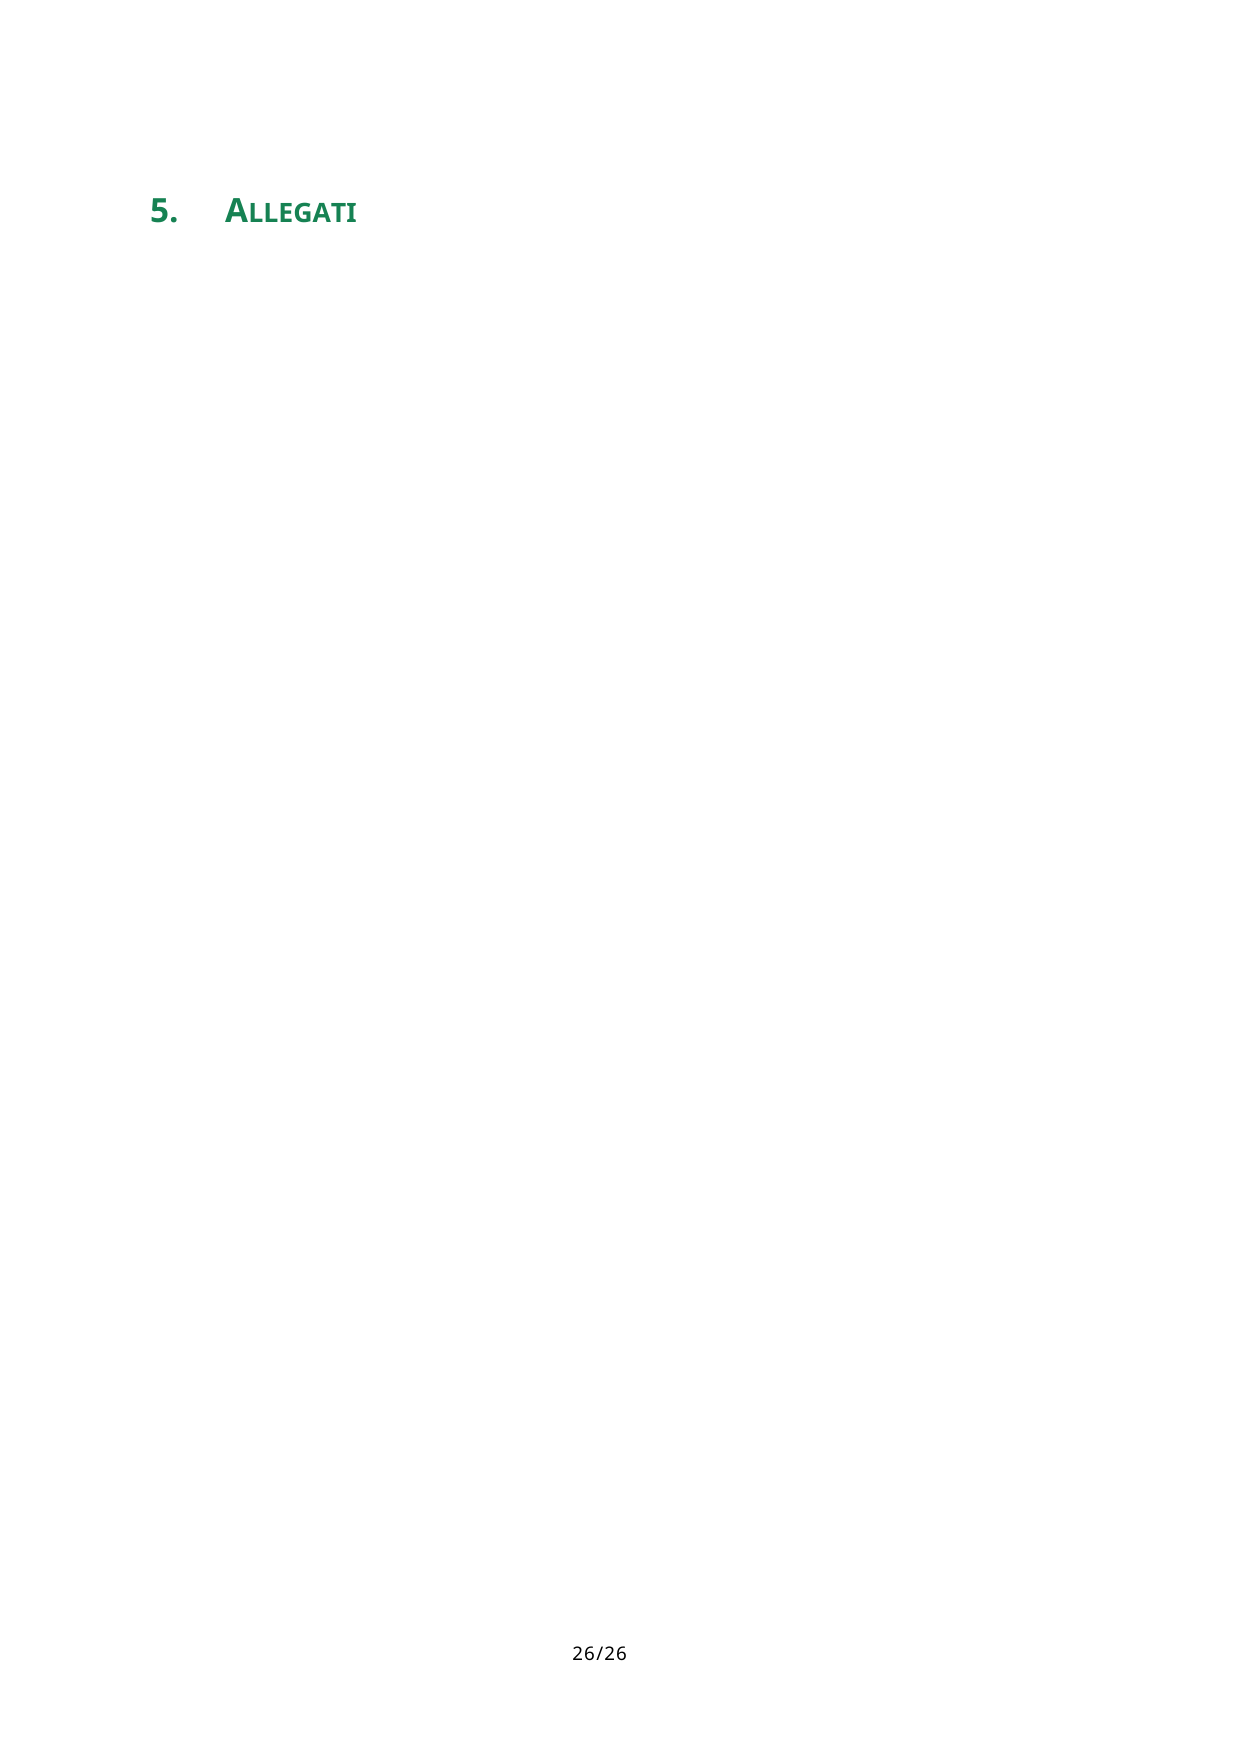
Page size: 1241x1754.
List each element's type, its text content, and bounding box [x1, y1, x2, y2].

subtitle Allegati [150, 187, 1090, 233]
